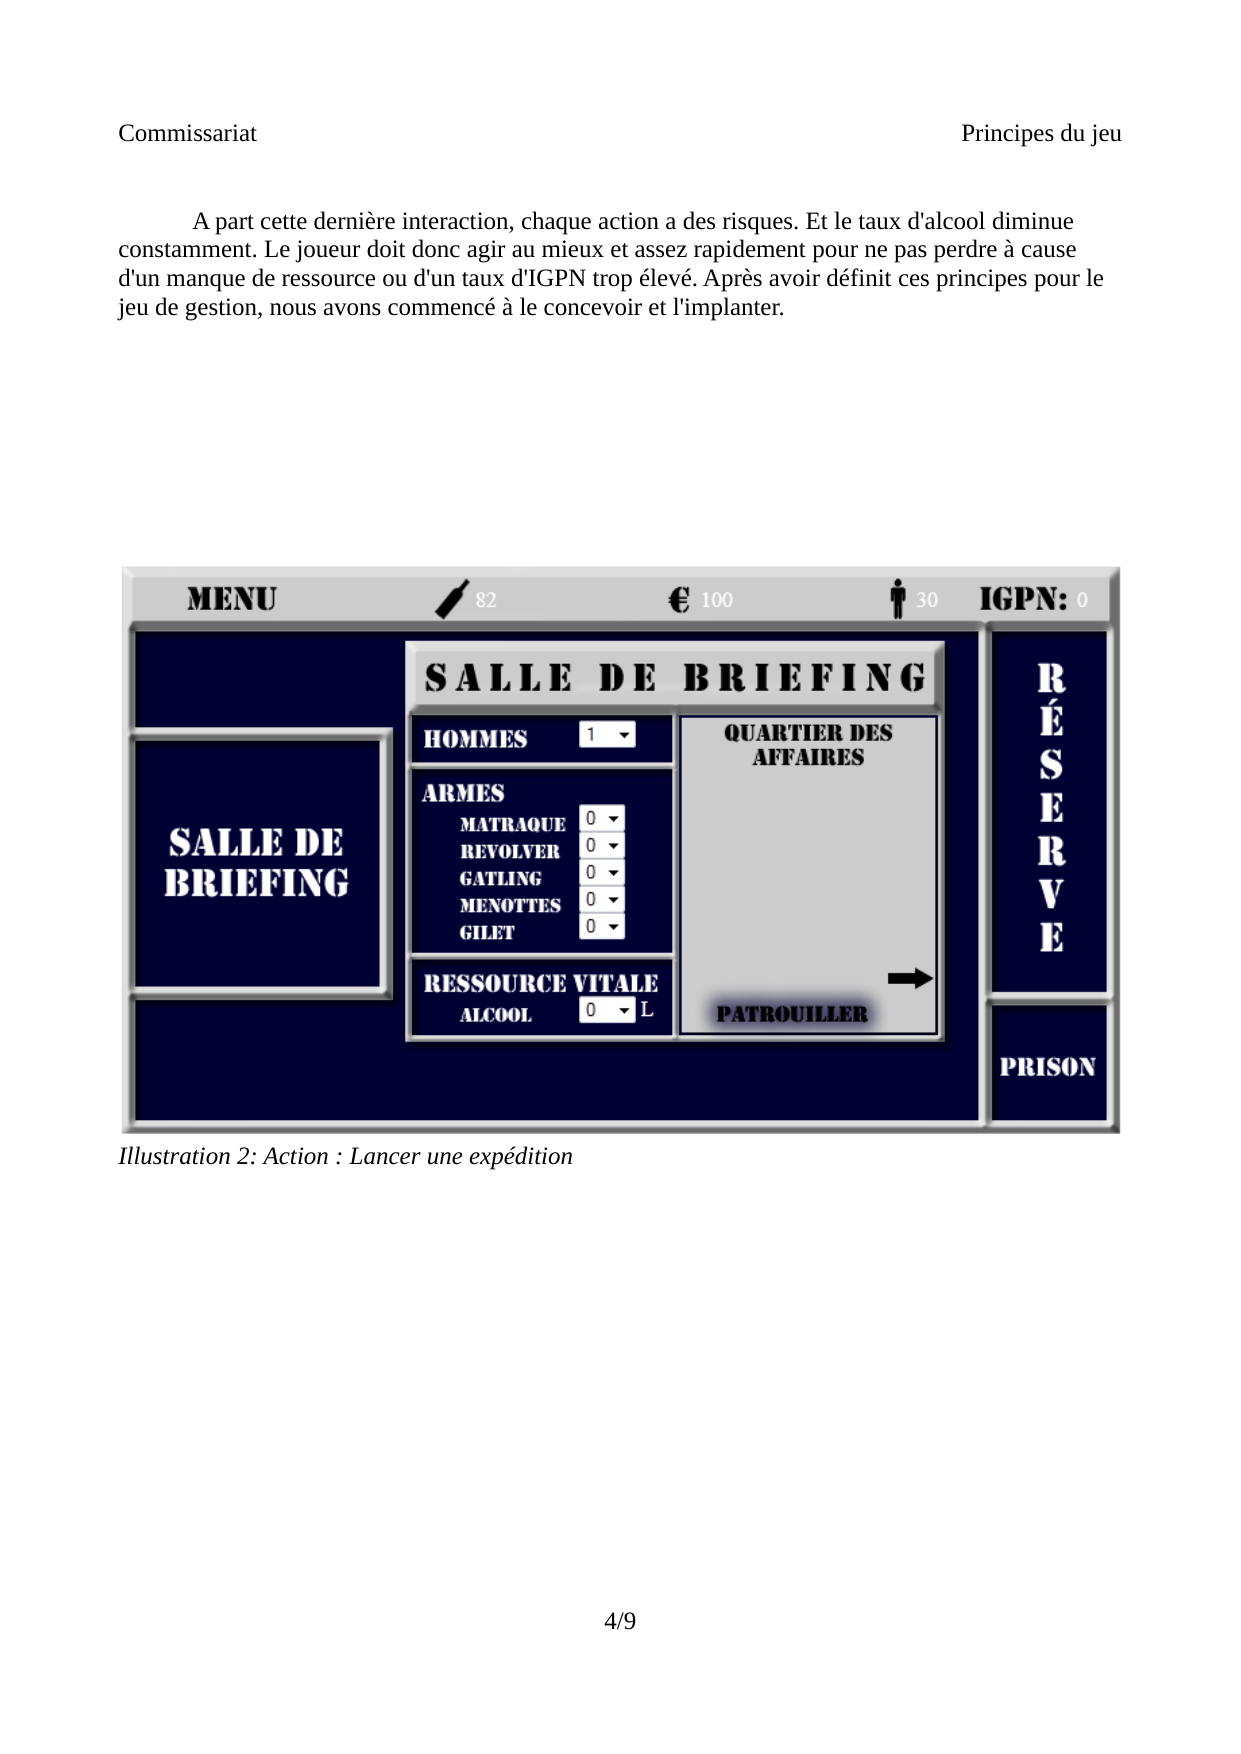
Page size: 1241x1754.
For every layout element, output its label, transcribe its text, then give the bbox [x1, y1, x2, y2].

text A part cette dernière interaction, chaque action a des risques. Et le taux d'alcool diminue constamment. Le joueur doit donc agir au mieux et assez rapidement pour ne pas perdre à cause d'un manque de ressource ou d'un taux d'IGPN trop élevé. Après avoir définit ces principes pour le jeu de gestion, nous avons commencé à le concevoir et l'implanter. [118, 206, 1122, 321]
picture [118, 560, 1123, 1142]
text Illustration 2: Action : Lancer une expédition [118, 1142, 1122, 1170]
